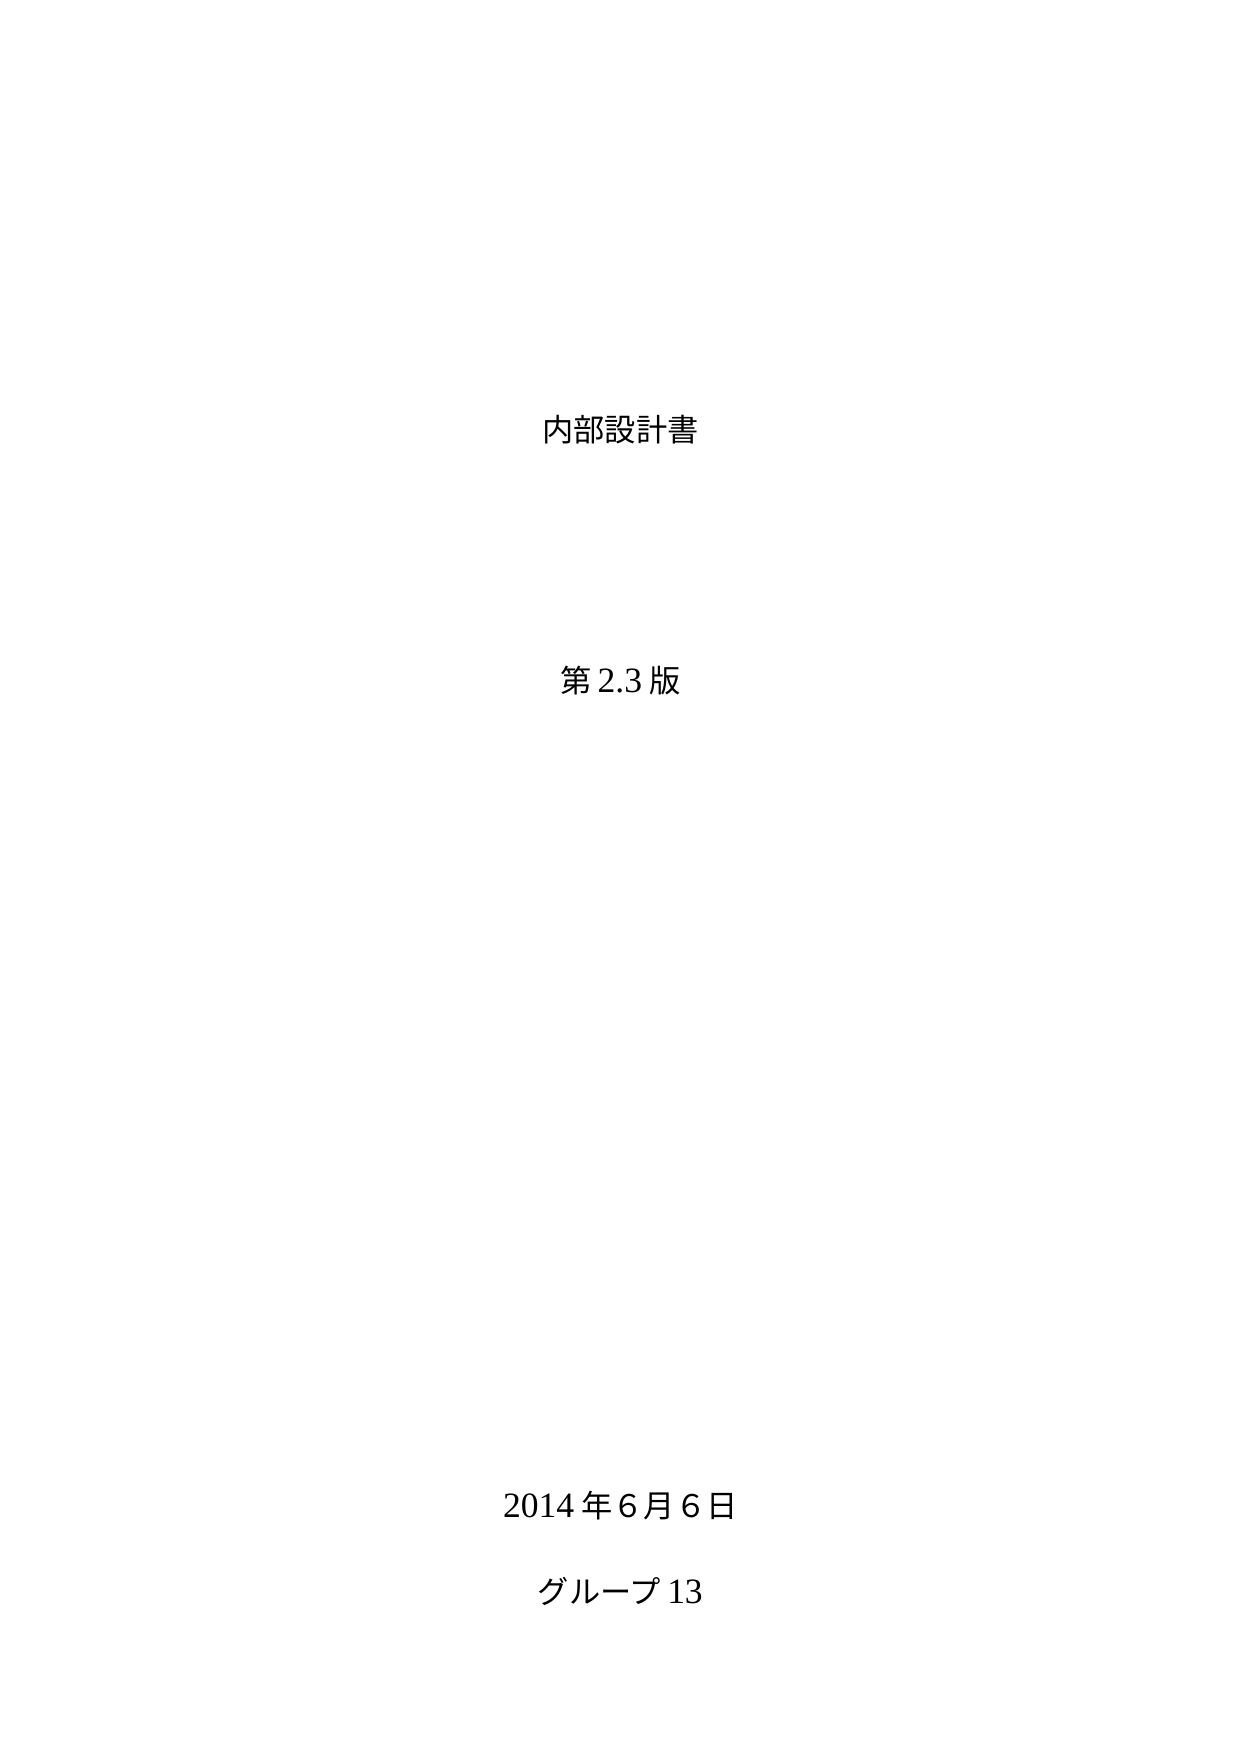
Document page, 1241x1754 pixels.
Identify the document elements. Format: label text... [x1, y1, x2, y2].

text 2014年６月６日 [118, 1481, 1122, 1526]
text グループ13 [118, 1567, 1122, 1612]
text 内部設計書 [118, 406, 1122, 451]
text 第2.3版 [118, 656, 1122, 701]
